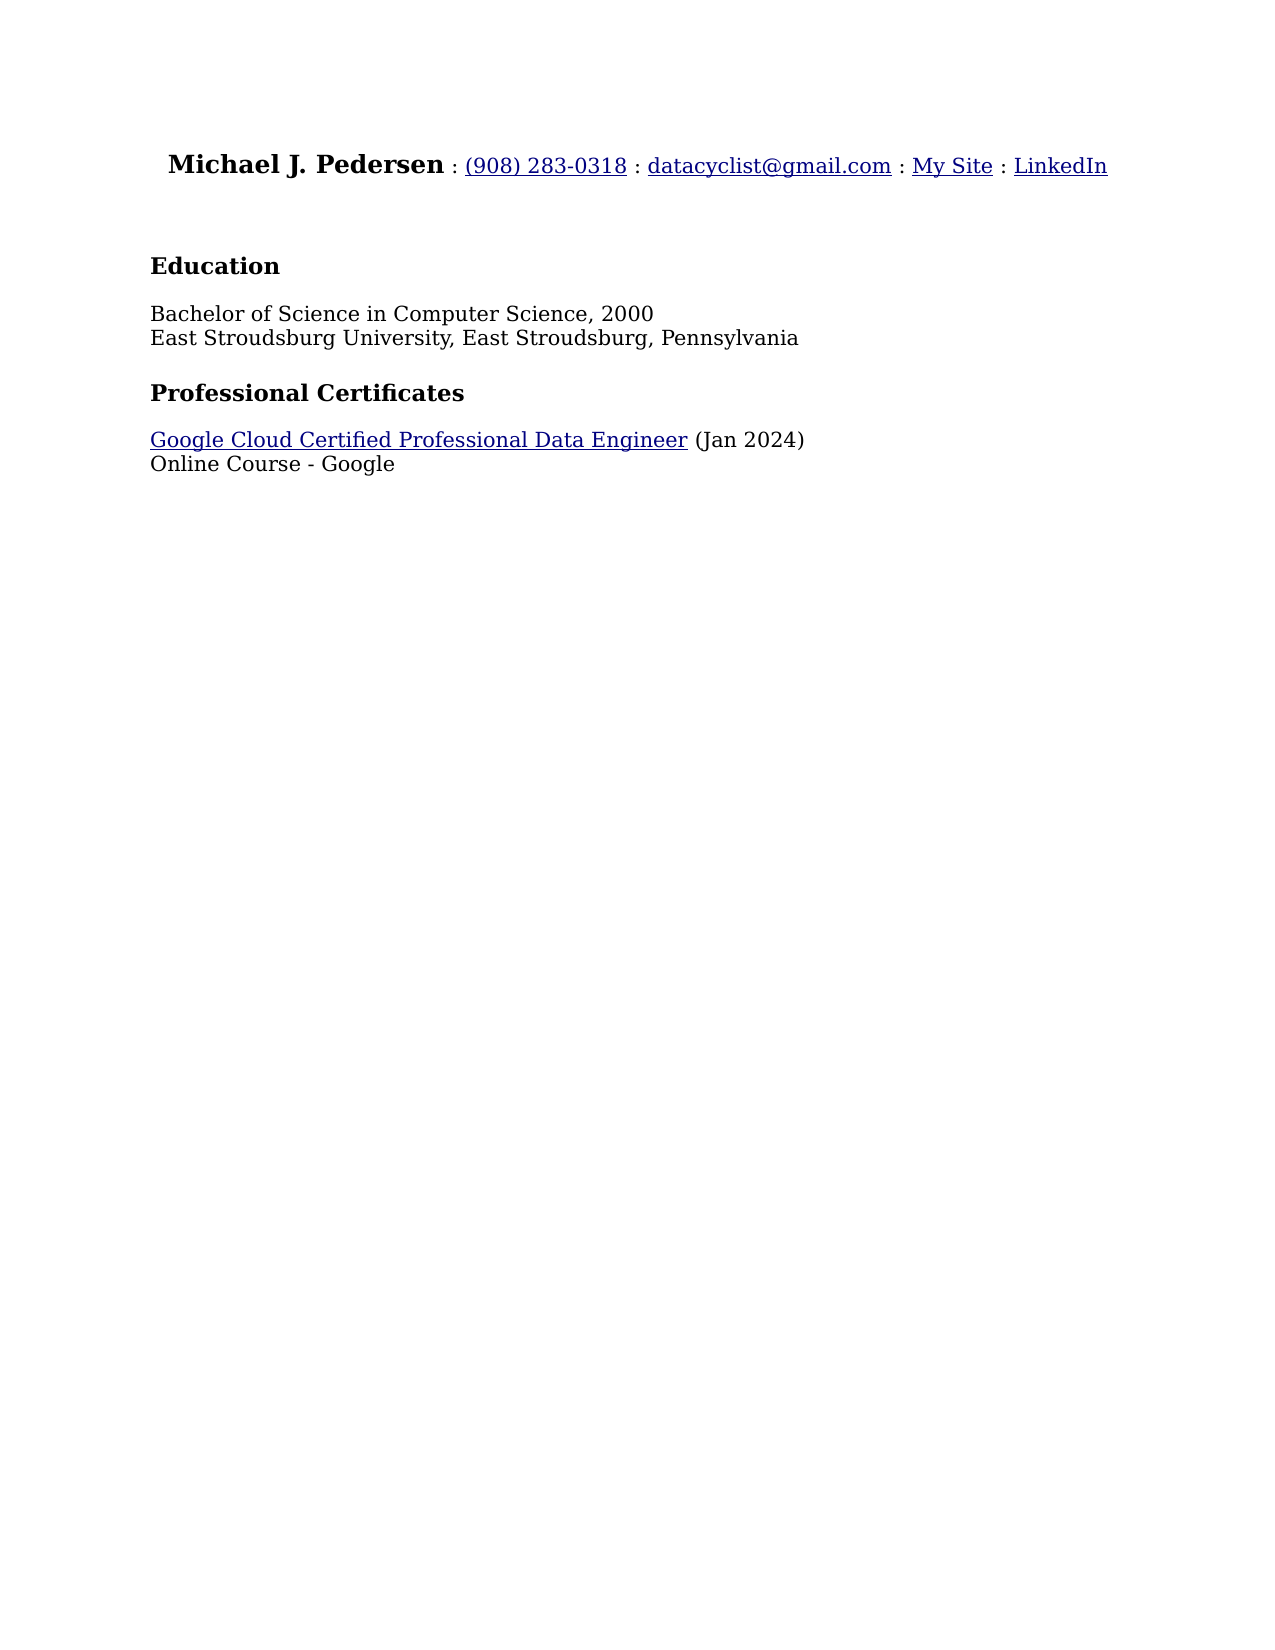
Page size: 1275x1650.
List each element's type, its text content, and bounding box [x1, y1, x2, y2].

subtitle Education [150, 253, 1125, 280]
text Google Cloud Certified Professional Data Engineer (Jan 2024) Online Course - Google [150, 428, 1125, 477]
text Bachelor of Science in Computer Science, 2000 East Stroudsburg University, East Stroudsburg, Pennsylvania [150, 302, 1125, 350]
subtitle Professional Certificates [150, 380, 1125, 407]
